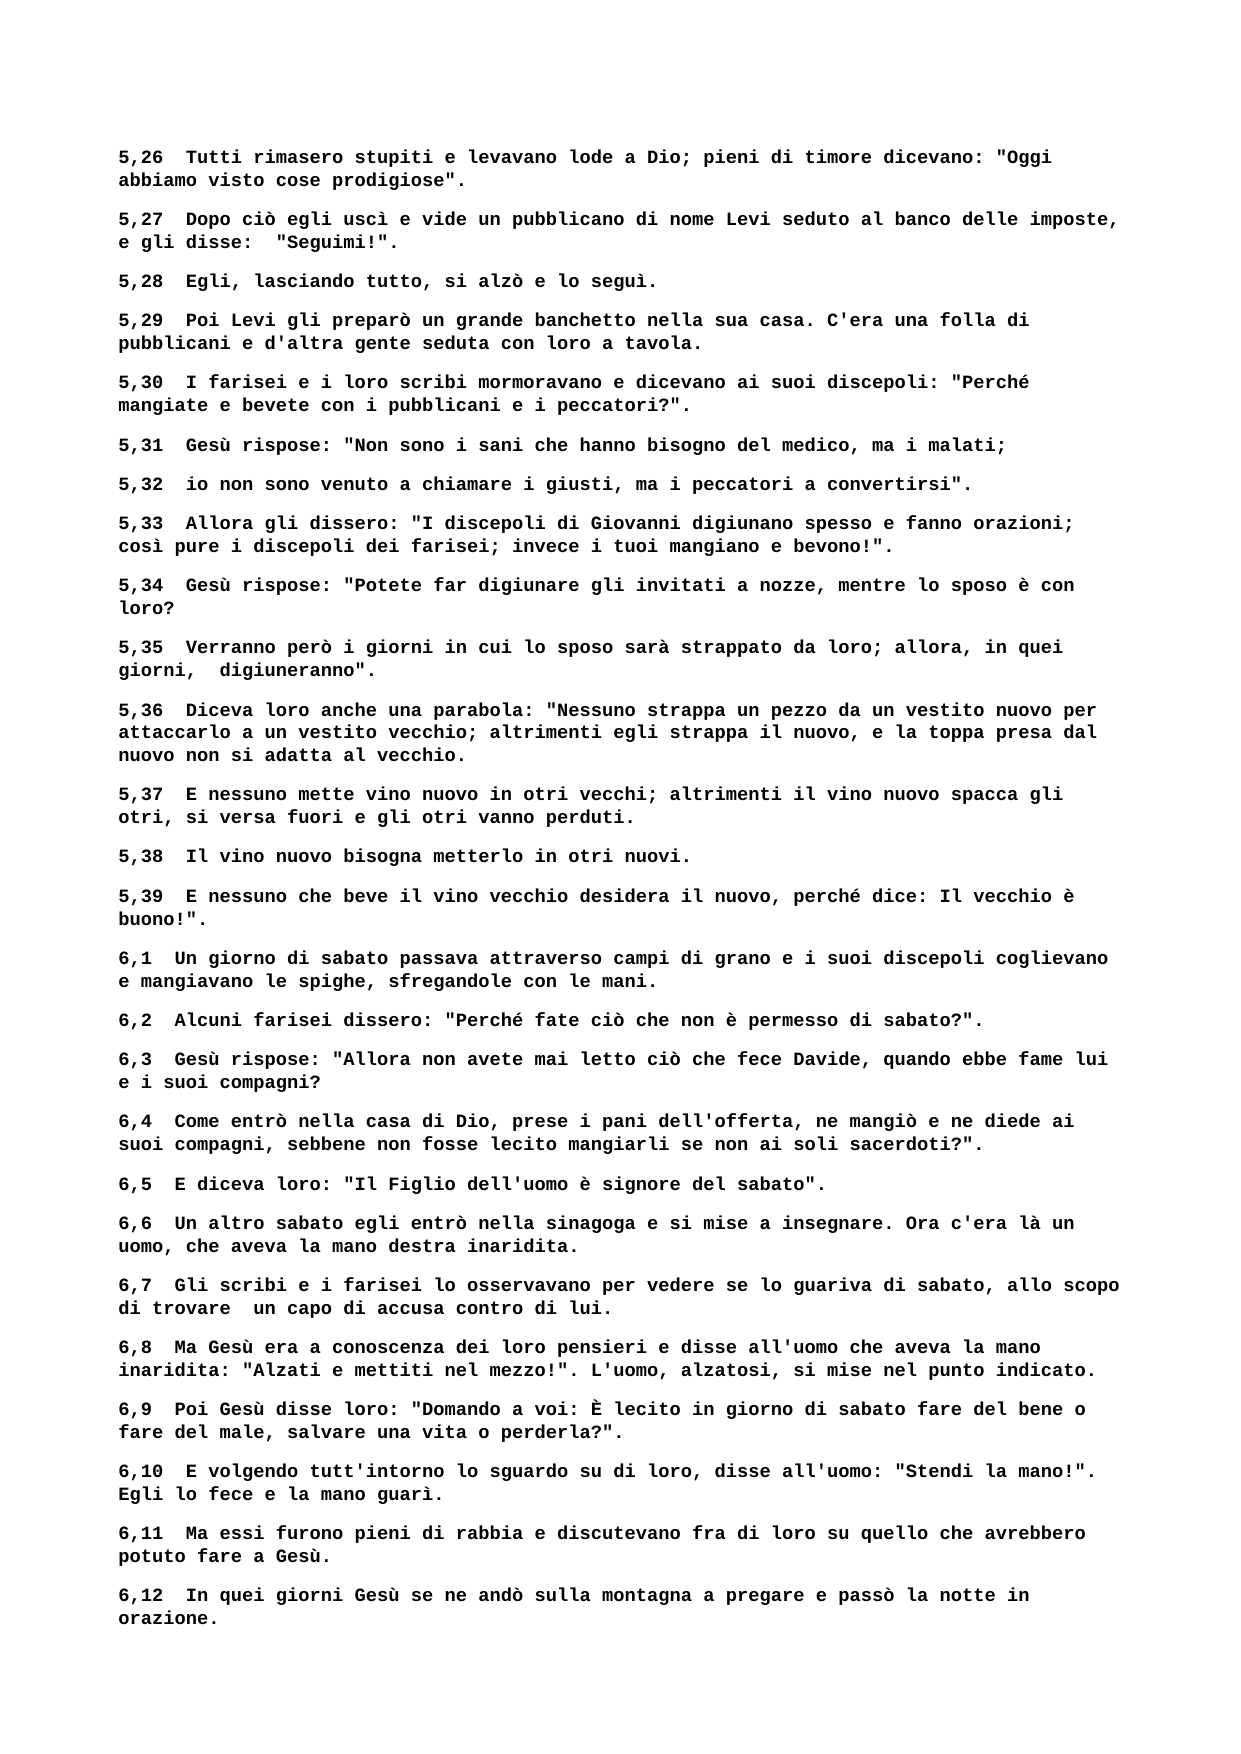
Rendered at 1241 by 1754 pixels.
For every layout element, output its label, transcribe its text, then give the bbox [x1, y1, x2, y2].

text 6,6 Un altro sabato egli entrò nella sinagoga e si mise a insegnare. Ora c'era là un uomo, che aveva la mano destra inaridita. [118, 1214, 1122, 1258]
text 5,29 Poi Levi gli preparò un grande banchetto nella sua casa. C'era una folla di pubblicani e d'altra gente seduta con loro a tavola. [118, 311, 1122, 355]
text 5,33 Allora gli dissero: "I discepoli di Giovanni digiunano spesso e fanno orazioni; così pure i discepoli dei farisei; invece i tuoi mangiano e bevono!". [118, 514, 1122, 558]
text 6,3 Gesù rispose: "Allora non avete mai letto ciò che fece Davide, quando ebbe fame lui e i suoi compagni? [118, 1050, 1122, 1094]
text 6,5 E diceva loro: "Il Figlio dell'uomo è signore del sabato". [118, 1174, 1122, 1196]
text 6,10 E volgendo tutt'intorno lo sguardo su di loro, disse all'uomo: "Stendi la mano!". Egli lo fece e la mano guarì. [118, 1462, 1122, 1506]
text 5,31 Gesù rispose: "Non sono i sani che hanno bisogno del medico, ma i malati; [118, 435, 1122, 457]
text 5,35 Verranno però i giorni in cui lo sposo sarà strappato da loro; allora, in quei giorni, digiuneranno". [118, 638, 1122, 682]
text 5,26 Tutti rimasero stupiti e levavano lode a Dio; pieni di timore dicevano: "Oggi abbiamo visto cose prodigiose". [118, 148, 1122, 192]
text 5,28 Egli, lasciando tutto, si alzò e lo seguì. [118, 272, 1122, 293]
text 5,30 I farisei e i loro scribi mormoravano e dicevano ai suoi discepoli: "Perché mangiate e bevete con i pubblicani e i peccatori?". [118, 373, 1122, 417]
text 5,34 Gesù rispose: "Potete far digiunare gli invitati a nozze, mentre lo sposo è con loro? [118, 576, 1122, 620]
text 6,2 Alcuni farisei dissero: "Perché fate ciò che non è permesso di sabato?". [118, 1011, 1122, 1032]
text 6,7 Gli scribi e i farisei lo osservavano per vedere se lo guariva di sabato, allo scopo di trovare un capo di accusa contro di lui. [118, 1276, 1122, 1320]
text 5,39 E nessuno che beve il vino vecchio desidera il nuovo, perché dice: Il vecchio è buono!". [118, 887, 1122, 931]
text 5,32 io non sono venuto a chiamare i giusti, ma i peccatori a convertirsi". [118, 475, 1122, 496]
text 6,9 Poi Gesù disse loro: "Domando a voi: È lecito in giorno di sabato fare del bene o fare del male, salvare una vita o perderla?". [118, 1400, 1122, 1444]
text 6,4 Come entrò nella casa di Dio, prese i pani dell'offerta, ne mangiò e ne diede ai suoi compagni, sebbene non fosse lecito mangiarli se non ai soli sacerdoti?". [118, 1112, 1122, 1156]
text 5,27 Dopo ciò egli uscì e vide un pubblicano di nome Levi seduto al banco delle imposte, e gli disse: "Seguimi!". [118, 210, 1122, 254]
text 6,1 Un giorno di sabato passava attraverso campi di grano e i suoi discepoli coglievano e mangiavano le spighe, sfregandole con le mani. [118, 949, 1122, 993]
text 5,37 E nessuno mette vino nuovo in otri vecchi; altrimenti il vino nuovo spacca gli otri, si versa fuori e gli otri vanno perduti. [118, 785, 1122, 829]
text 6,12 In quei giorni Gesù se ne andò sulla montagna a pregare e passò la notte in orazione. [118, 1586, 1122, 1630]
text 5,36 Diceva loro anche una parabola: "Nessuno strappa un pezzo da un vestito nuovo per attaccarlo a un vestito vecchio; altrimenti egli strappa il nuovo, e la toppa presa dal nuovo non si adatta al vecchio. [118, 700, 1122, 767]
text 6,11 Ma essi furono pieni di rabbia e discutevano fra di loro su quello che avrebbero potuto fare a Gesù. [118, 1524, 1122, 1568]
text 6,8 Ma Gesù era a conoscenza dei loro pensieri e disse all'uomo che aveva la mano inaridita: "Alzati e mettiti nel mezzo!". L'uomo, alzatosi, si mise nel punto indicato. [118, 1338, 1122, 1382]
text 5,38 Il vino nuovo bisogna metterlo in otri nuovi. [118, 847, 1122, 868]
